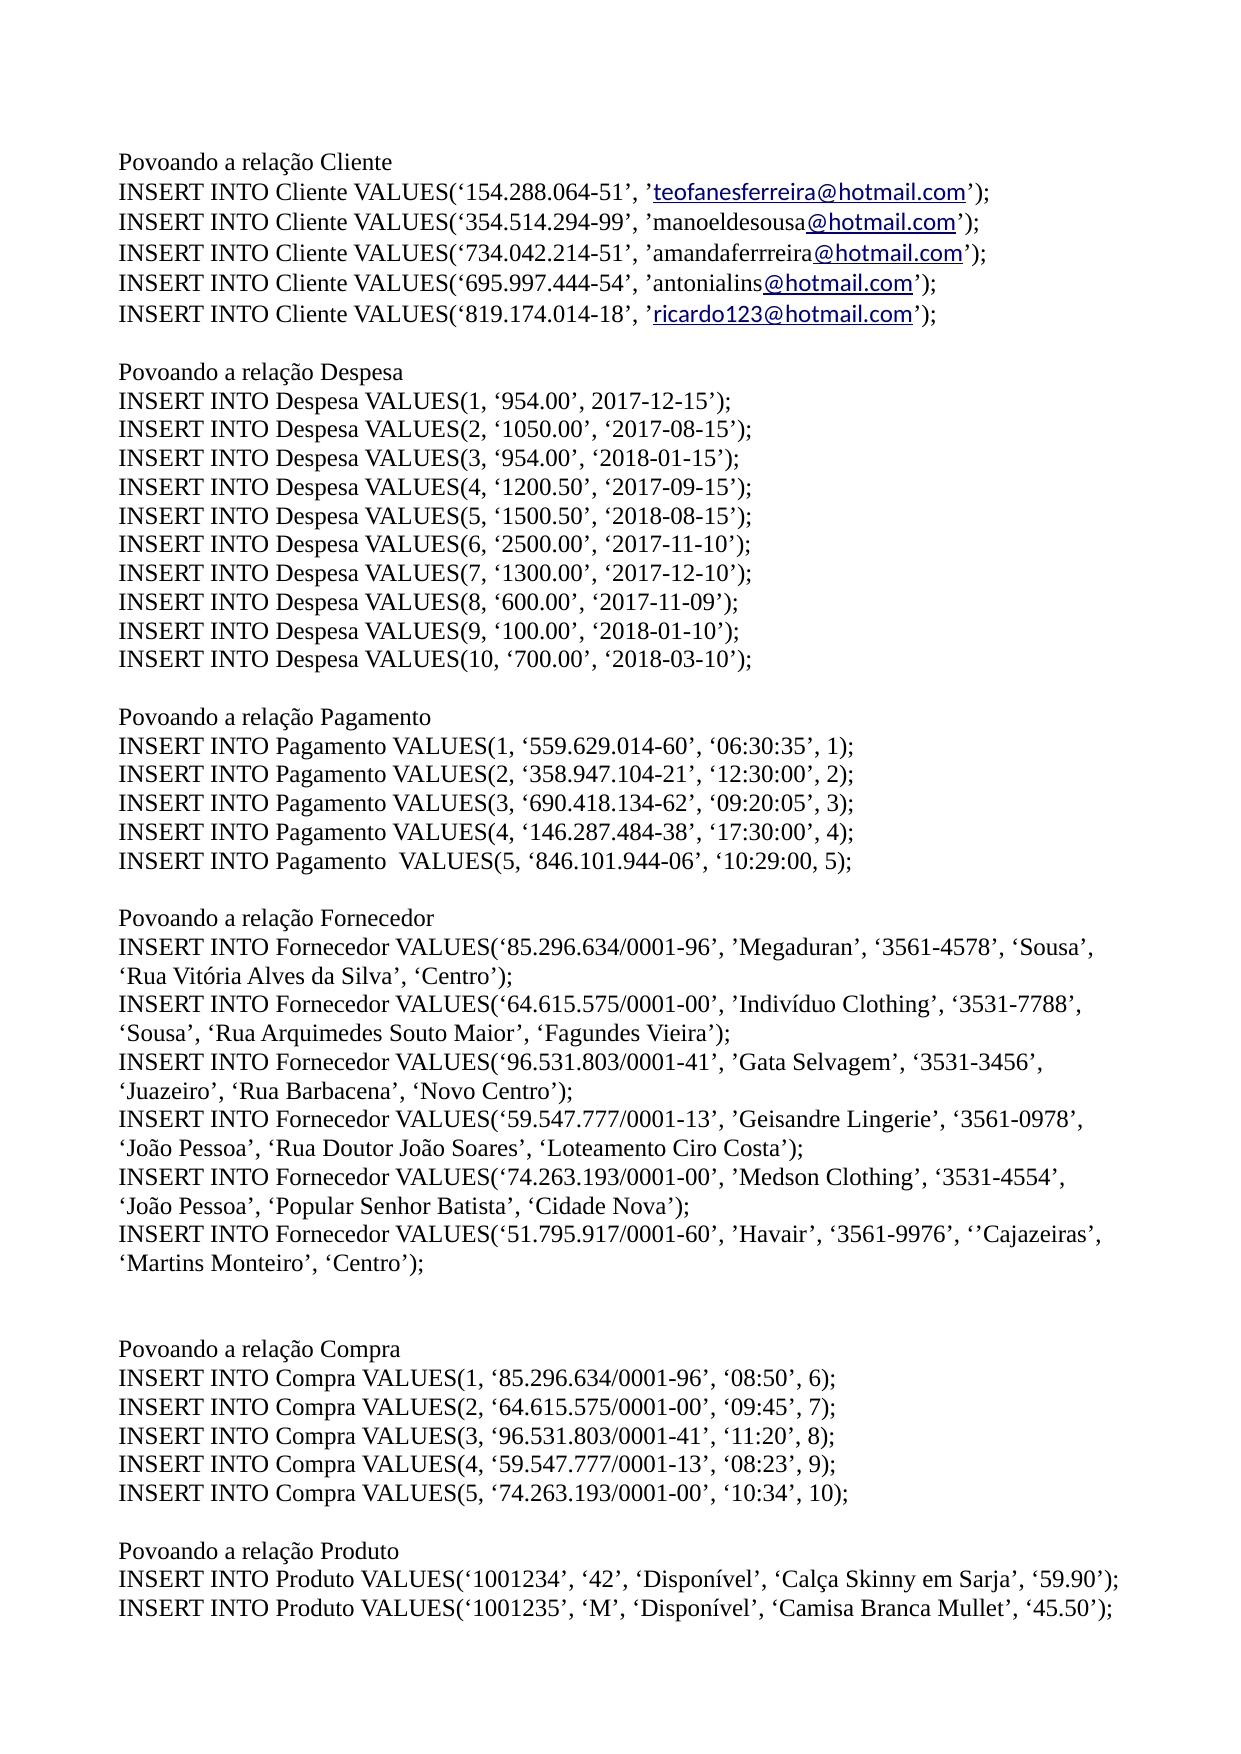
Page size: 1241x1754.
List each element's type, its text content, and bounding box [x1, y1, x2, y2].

text INSERT INTO Produto VALUES(‘1001234’, ‘42’, ‘Disponível’, ‘Calça Skinny em Sarja’, ‘59.90’); [118, 1564, 1122, 1593]
text INSERT INTO Pagamento VALUES(2, ‘358.947.104-21’, ‘12:30:00’, 2); [118, 759, 1122, 788]
text INSERT INTO Compra VALUES(4, ‘59.547.777/0001-13’, ‘08:23’, 9); [118, 1449, 1122, 1478]
text INSERT INTO Compra VALUES(1, ‘85.296.634/0001-96’, ‘08:50’, 6); [118, 1363, 1122, 1392]
text INSERT INTO Despesa VALUES(2, ‘1050.00’, ‘2017-08-15’); [118, 414, 1122, 443]
text INSERT INTO Despesa VALUES(4, ‘1200.50’, ‘2017-09-15’); [118, 472, 1122, 501]
text INSERT INTO Fornecedor VALUES(‘85.296.634/0001-96’, ’Megaduran’, ‘3561-4578’, ‘Sousa’, ‘Rua Vitória Alves da Silva’, ‘Centro’); [118, 932, 1122, 989]
text Povoando a relação Produto [118, 1536, 1122, 1564]
text INSERT INTO Cliente VALUES(‘819.174.014-18’, ’ricardo123@hotmail.com’); [118, 298, 1122, 328]
text Povoando a relação Pagamento [118, 702, 1122, 731]
text INSERT INTO Despesa VALUES(8, ‘600.00’, ‘2017-11-09’); [118, 587, 1122, 616]
text INSERT INTO Despesa VALUES(1, ‘954.00’, 2017-12-15’); [118, 386, 1122, 414]
text Povoando a relação Fornecedor [118, 903, 1122, 932]
text INSERT INTO Fornecedor VALUES(‘74.263.193/0001-00’, ’Medson Clothing’, ‘3531-4554’, ‘João Pessoa’, ‘Popular Senhor Batista’, ‘Cidade Nova’); [118, 1162, 1122, 1219]
text INSERT INTO Fornecedor VALUES(‘59.547.777/0001-13’, ’Geisandre Lingerie’, ‘3561-0978’, ‘João Pessoa’, ‘Rua Doutor João Soares’, ‘Loteamento Ciro Costa’); [118, 1104, 1122, 1162]
text INSERT INTO Despesa VALUES(3, ‘954.00’, ‘2018-01-15’); [118, 443, 1122, 472]
text INSERT INTO Compra VALUES(5, ‘74.263.193/0001-00’, ‘10:34’, 10); [118, 1478, 1122, 1507]
text INSERT INTO Produto VALUES(‘1001235’, ‘M’, ‘Disponível’, ‘Camisa Branca Mullet’, ‘45.50’); [118, 1593, 1122, 1622]
text Povoando a relação Despesa [118, 357, 1122, 386]
text INSERT INTO Pagamento VALUES(3, ‘690.418.134-62’, ‘09:20:05’, 3); [118, 788, 1122, 817]
text INSERT INTO Compra VALUES(3, ‘96.531.803/0001-41’, ‘11:20’, 8); [118, 1421, 1122, 1449]
text INSERT INTO Fornecedor VALUES(‘64.615.575/0001-00’, ’Indivíduo Clothing’, ‘3531-7788’, ‘Sousa’, ‘Rua Arquimedes Souto Maior’, ‘Fagundes Vieira’); [118, 989, 1122, 1047]
text INSERT INTO Cliente VALUES(‘354.514.294-99’, ’manoeldesousa@hotmail.com’); [118, 206, 1122, 237]
text INSERT INTO Cliente VALUES(‘695.997.444-54’, ’antonialins@hotmail.com’); [118, 267, 1122, 298]
text INSERT INTO Fornecedor VALUES(‘51.795.917/0001-60’, ’Havair’, ‘3561-9976’, ‘’Cajazeiras’, ‘Martins Monteiro’, ‘Centro’); [118, 1219, 1122, 1277]
text INSERT INTO Pagamento VALUES(1, ‘559.629.014-60’, ‘06:30:35’, 1); [118, 731, 1122, 759]
text INSERT INTO Despesa VALUES(5, ‘1500.50’, ‘2018-08-15’); [118, 501, 1122, 529]
text INSERT INTO Despesa VALUES(9, ‘100.00’, ‘2018-01-10’); [118, 616, 1122, 644]
text INSERT INTO Despesa VALUES(7, ‘1300.00’, ‘2017-12-10’); [118, 558, 1122, 587]
text INSERT INTO Cliente VALUES(‘154.288.064-51’, ’teofanesferreira@hotmail.com’); [118, 176, 1122, 206]
text INSERT INTO Despesa VALUES(6, ‘2500.00’, ‘2017-11-10’); [118, 529, 1122, 558]
text INSERT INTO Cliente VALUES(‘734.042.214-51’, ’amandaferrreira@hotmail.com’); [118, 237, 1122, 267]
text INSERT INTO Fornecedor VALUES(‘96.531.803/0001-41’, ’Gata Selvagem’, ‘3531-3456’, ‘Juazeiro’, ‘Rua Barbacena’, ‘Novo Centro’); [118, 1047, 1122, 1104]
text INSERT INTO Pagamento VALUES(4, ‘146.287.484-38’, ‘17:30:00’, 4); [118, 817, 1122, 846]
text INSERT INTO Compra VALUES(2, ‘64.615.575/0001-00’, ‘09:45’, 7); [118, 1392, 1122, 1421]
text INSERT INTO Pagamento VALUES(5, ‘846.101.944-06’, ‘10:29:00, 5); [118, 846, 1122, 874]
text Povoando a relação Compra [118, 1334, 1122, 1363]
text INSERT INTO Despesa VALUES(10, ‘700.00’, ‘2018-03-10’); [118, 644, 1122, 673]
text Povoando a relação Cliente [118, 147, 1122, 176]
